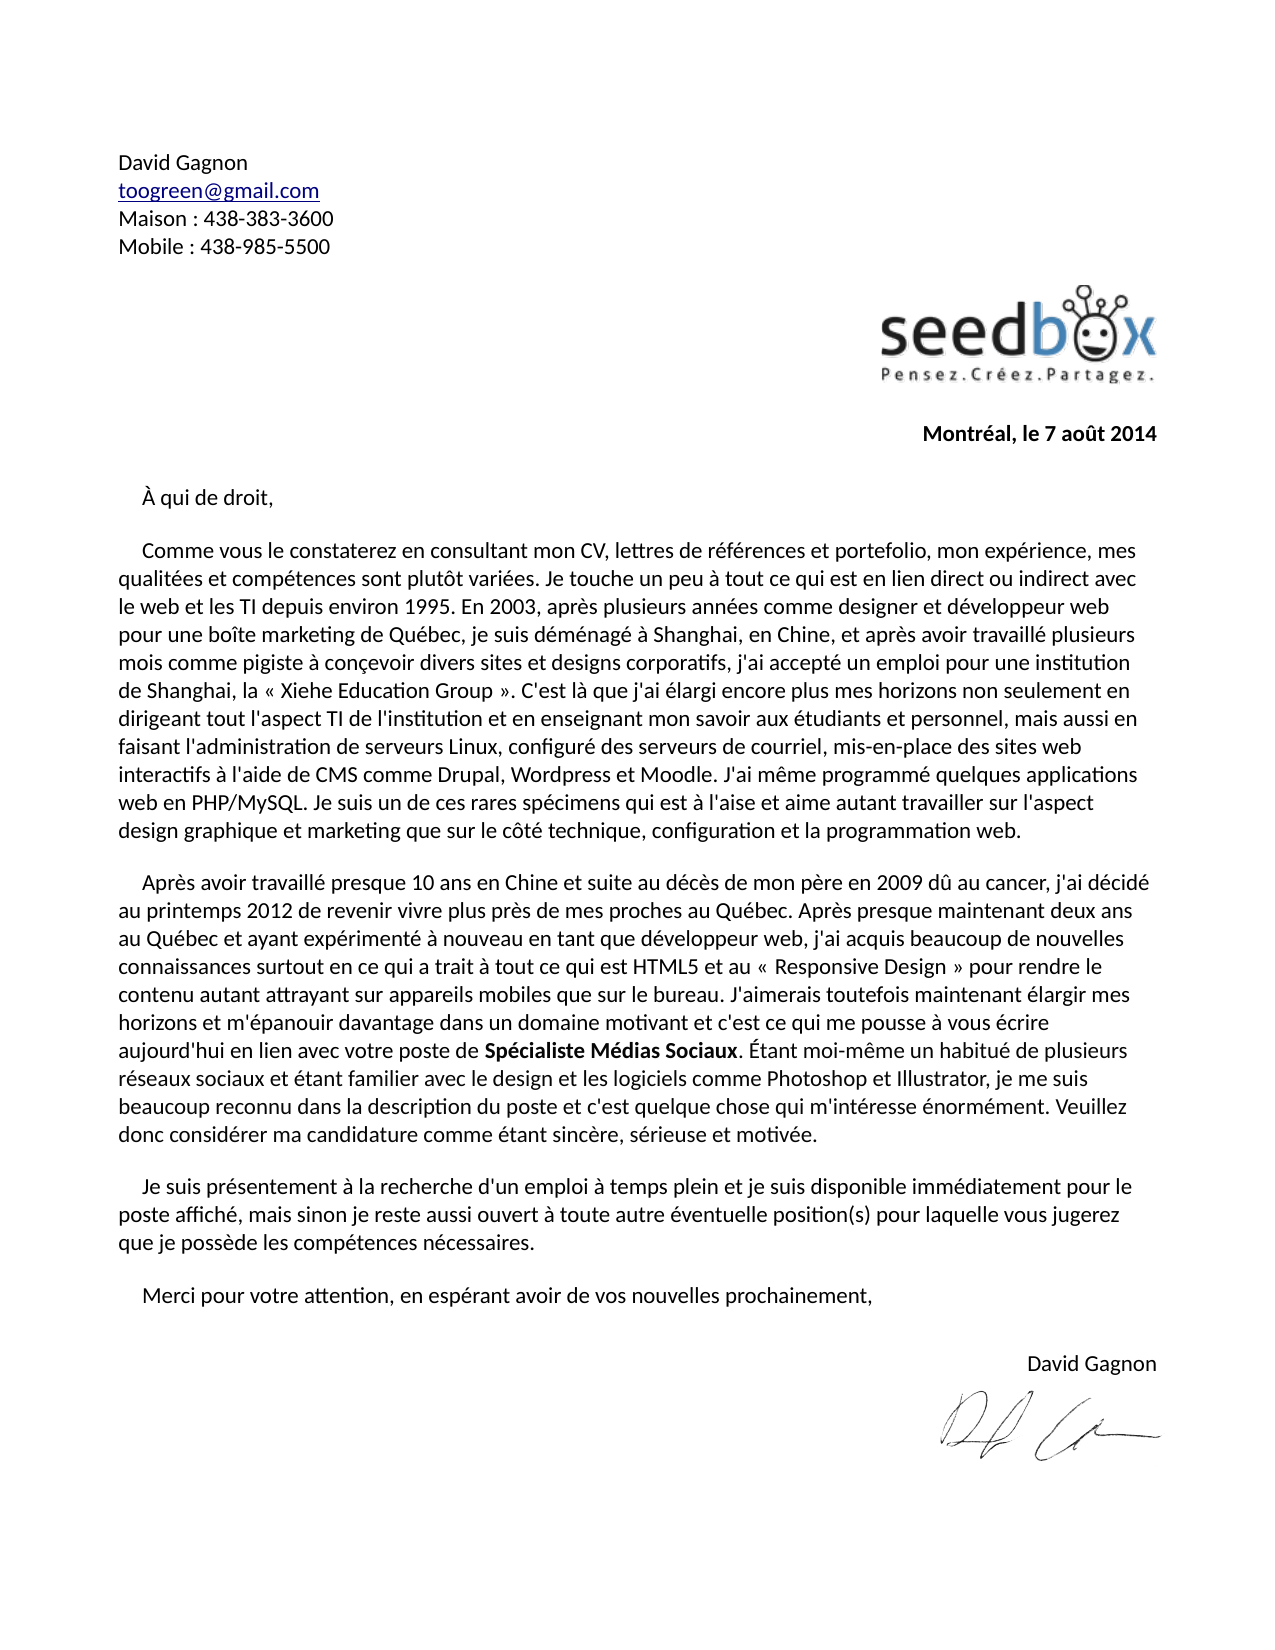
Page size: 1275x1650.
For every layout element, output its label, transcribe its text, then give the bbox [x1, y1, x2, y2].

text Je suis présentement à la recherche d'un emploi à temps plein et je suis disponible immédiatement pour le poste affiché, mais sinon je reste aussi ouvert à toute autre éventuelle position(s) pour laquelle vous jugerez que je possède les compétences nécessaires. [118, 1172, 1157, 1257]
text Maison : 438-383-3600 [118, 204, 1157, 232]
text Comme vous le constaterez en consultant mon CV, lettres de références et portefolio, mon expérience, mes qualitées et compétences sont plutôt variées. Je touche un peu à tout ce qui est en lien direct ou indirect avec le web et les TI depuis environ 1995. En 2003, après plusieurs années comme designer et développeur web pour une boîte marketing de Québec, je suis déménagé à Shanghai, en Chine, et après avoir travaillé plusieurs mois comme pigiste à conçevoir divers sites et designs corporatifs, j'ai accepté un emploi pour une institution de Shanghai, la « Xiehe Education Group ». C'est là que j'ai élargi encore plus mes horizons non seulement en dirigeant tout l'aspect TI de l'institution et en enseignant mon savoir aux étudiants et personnel, mais aussi en faisant l'administration de serveurs Linux, configuré des serveurs de courriel, mis-en-place des sites web interactifs à l'aide de CMS comme Drupal, Wordpress et Moodle. J'ai même programmé quelques applications web en PHP/MySQL. Je suis un de ces rares spécimens qui est à l'aise et aime autant travailler sur l'aspect design graphique et marketing que sur le côté technique, configuration et la programmation web. [118, 536, 1157, 844]
text Merci pour votre attention, en espérant avoir de vos nouvelles prochainement, [118, 1281, 1157, 1309]
picture [921, 1381, 1184, 1467]
text David Gagnon [118, 1349, 1157, 1377]
text David Gagnon [118, 148, 1157, 176]
text Après avoir travaillé presque 10 ans en Chine et suite au décès de mon père en 2009 dû au cancer, j'ai décidé au printemps 2012 de revenir vivre plus près de mes proches au Québec. Après presque maintenant deux ans au Québec et ayant expérimenté à nouveau en tant que développeur web, j'ai acquis beaucoup de nouvelles connaissances surtout en ce qui a trait à tout ce qui est HTML5 et au « Responsive Design » pour rendre le contenu autant attrayant sur appareils mobiles que sur le bureau. J'aimerais toutefois maintenant élargir mes horizons et m'épanouir davantage dans un domaine motivant et c'est ce qui me pousse à vous écrire aujourd'hui en lien avec votre poste de Spécialiste Médias Sociaux. Étant moi-même un habitué de plusieurs réseaux sociaux et étant familier avec le design et les logiciels comme Photoshop et Illustrator, je me suis beaucoup reconnu dans la description du poste et c'est quelque chose qui m'intéresse énormément. Veuillez donc considérer ma candidature comme étant sincère, sérieuse et motivée. [118, 868, 1157, 1148]
text toogreen@gmail.com [118, 176, 1157, 204]
text À qui de droit, [118, 483, 1157, 512]
text Mobile : 438-985-5500 [118, 232, 1157, 261]
picture [881, 285, 1158, 385]
text Montréal, le 7 août 2014 [118, 419, 1157, 447]
